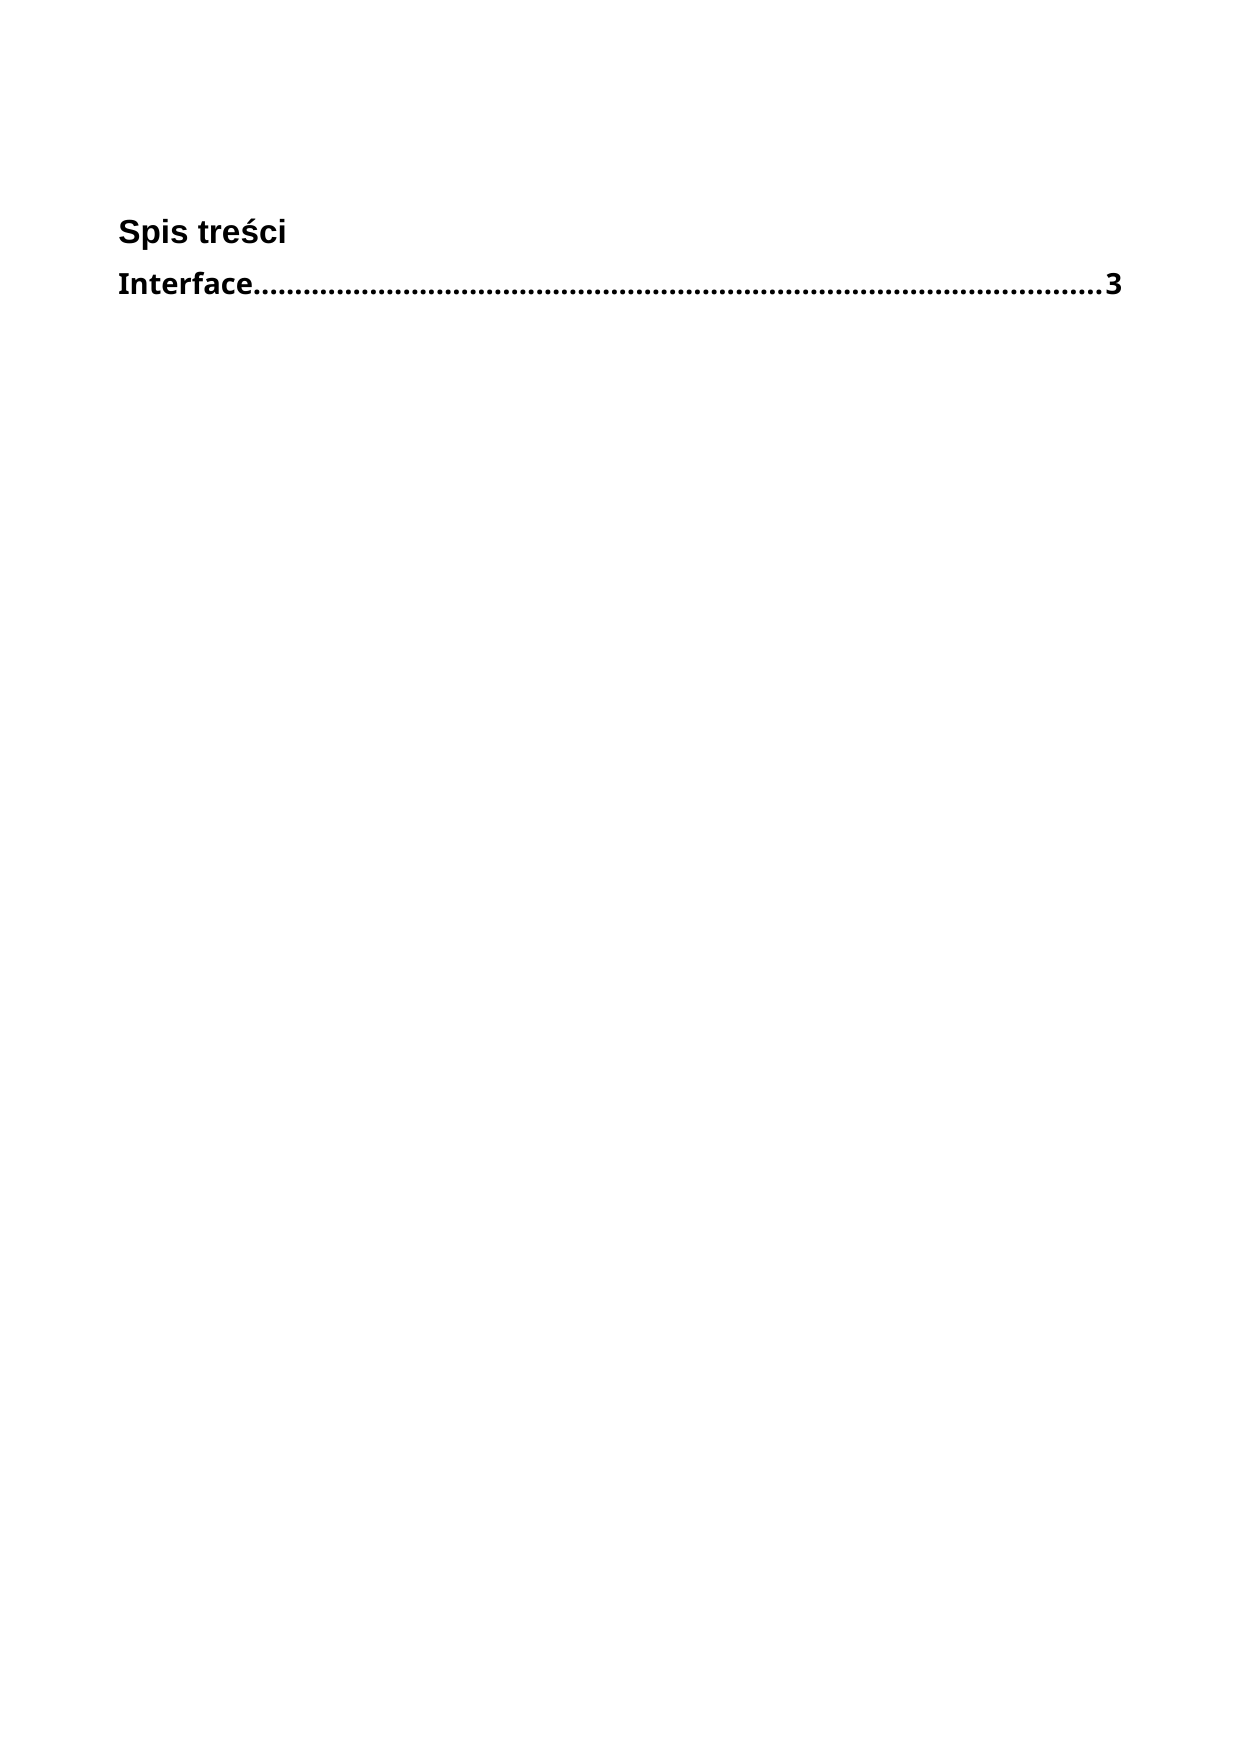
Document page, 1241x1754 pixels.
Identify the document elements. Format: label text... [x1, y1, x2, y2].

text Interface 3 [118, 263, 1122, 303]
subtitle Spis treści [118, 212, 1122, 251]
